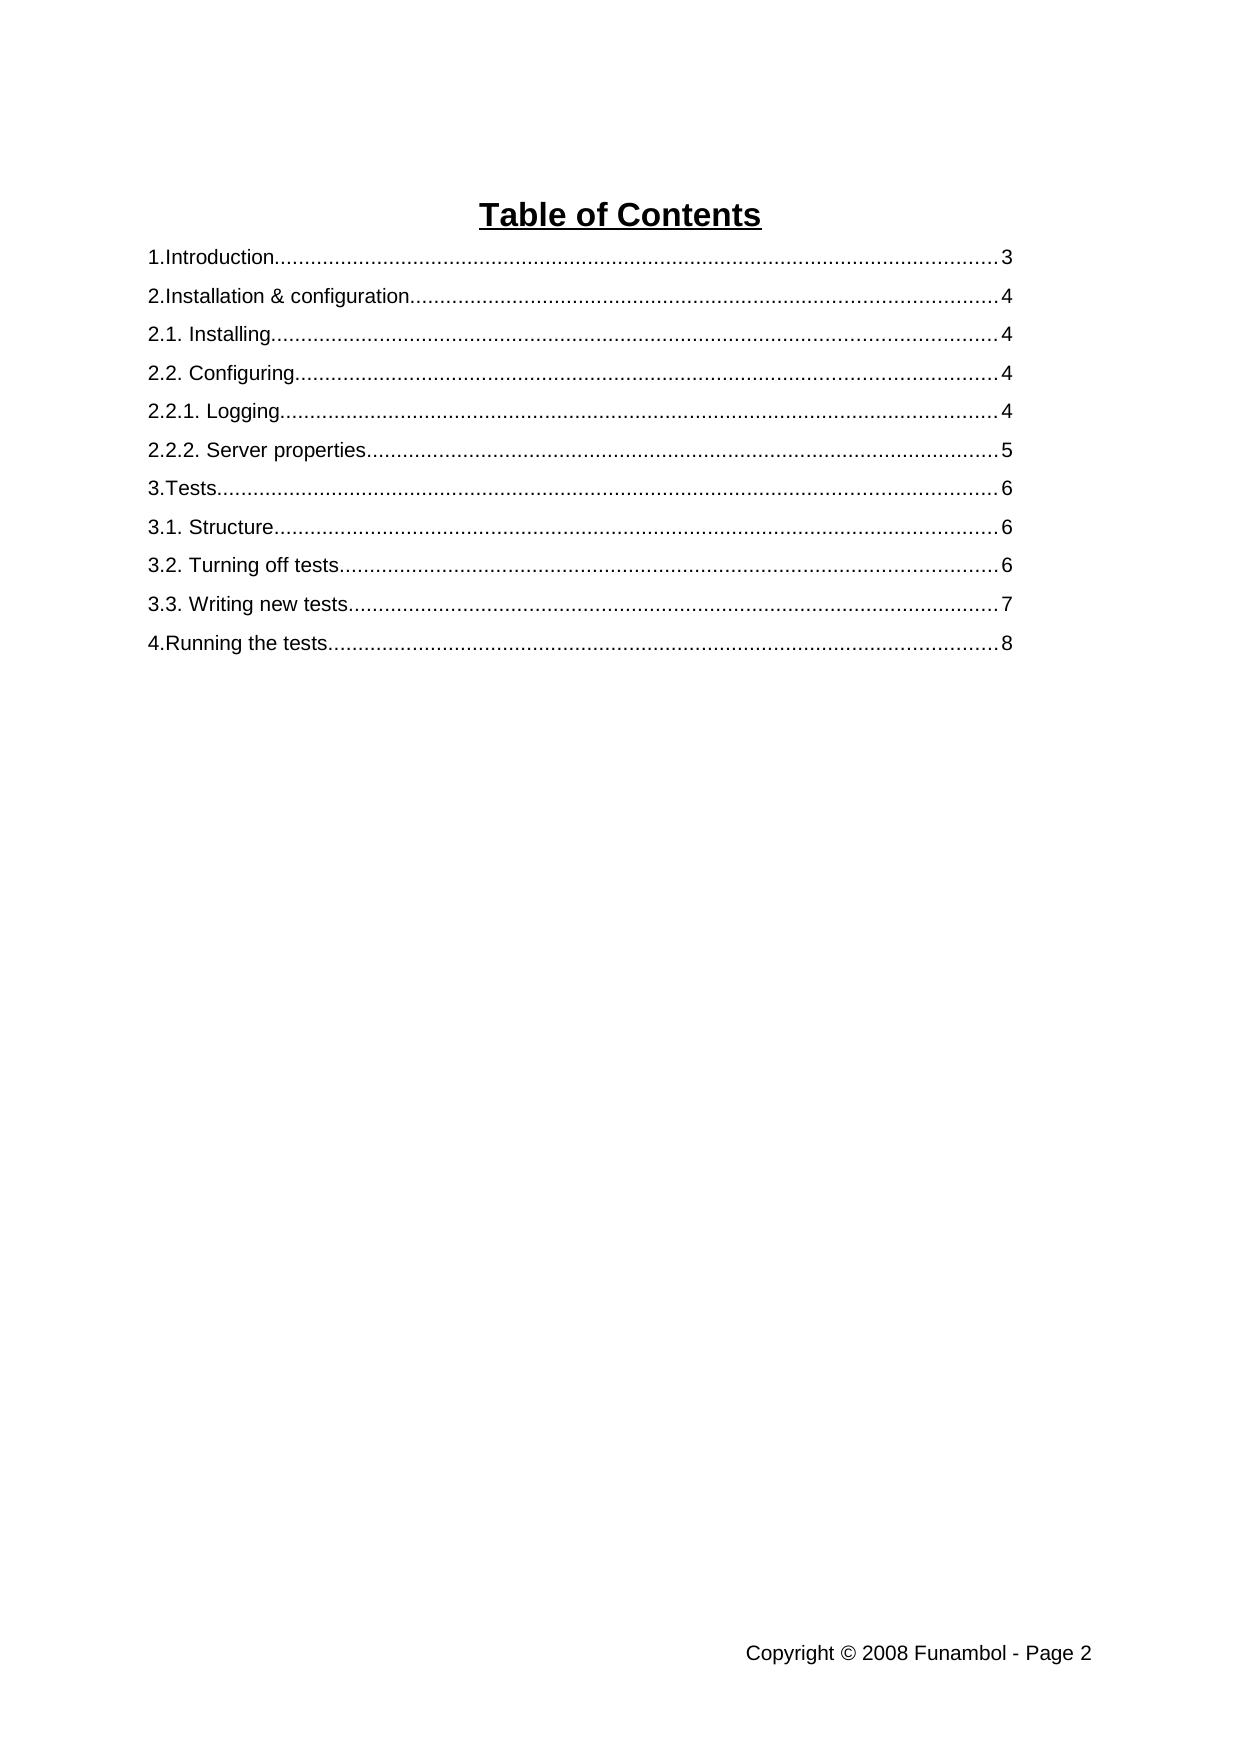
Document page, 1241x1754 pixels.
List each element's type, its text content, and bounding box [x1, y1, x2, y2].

text 2.2. Configuring 4 [148, 361, 1093, 385]
text 2.2.1. Logging 4 [148, 400, 1093, 423]
text 4.Running the tests 8 [148, 631, 1093, 654]
text 1.Introduction 3 [148, 246, 1093, 269]
text 3.2. Turning off tests 6 [148, 554, 1093, 577]
text 3.Tests 6 [148, 477, 1093, 500]
subtitle Table of Contents [148, 196, 1093, 233]
text 2.Installation & configuration 4 [148, 284, 1093, 308]
text 3.3. Writing new tests 7 [148, 592, 1093, 616]
text 3.1. Structure 6 [148, 515, 1093, 539]
text 2.2.2. Server properties 5 [148, 438, 1093, 462]
text 2.1. Installing 4 [148, 323, 1093, 346]
